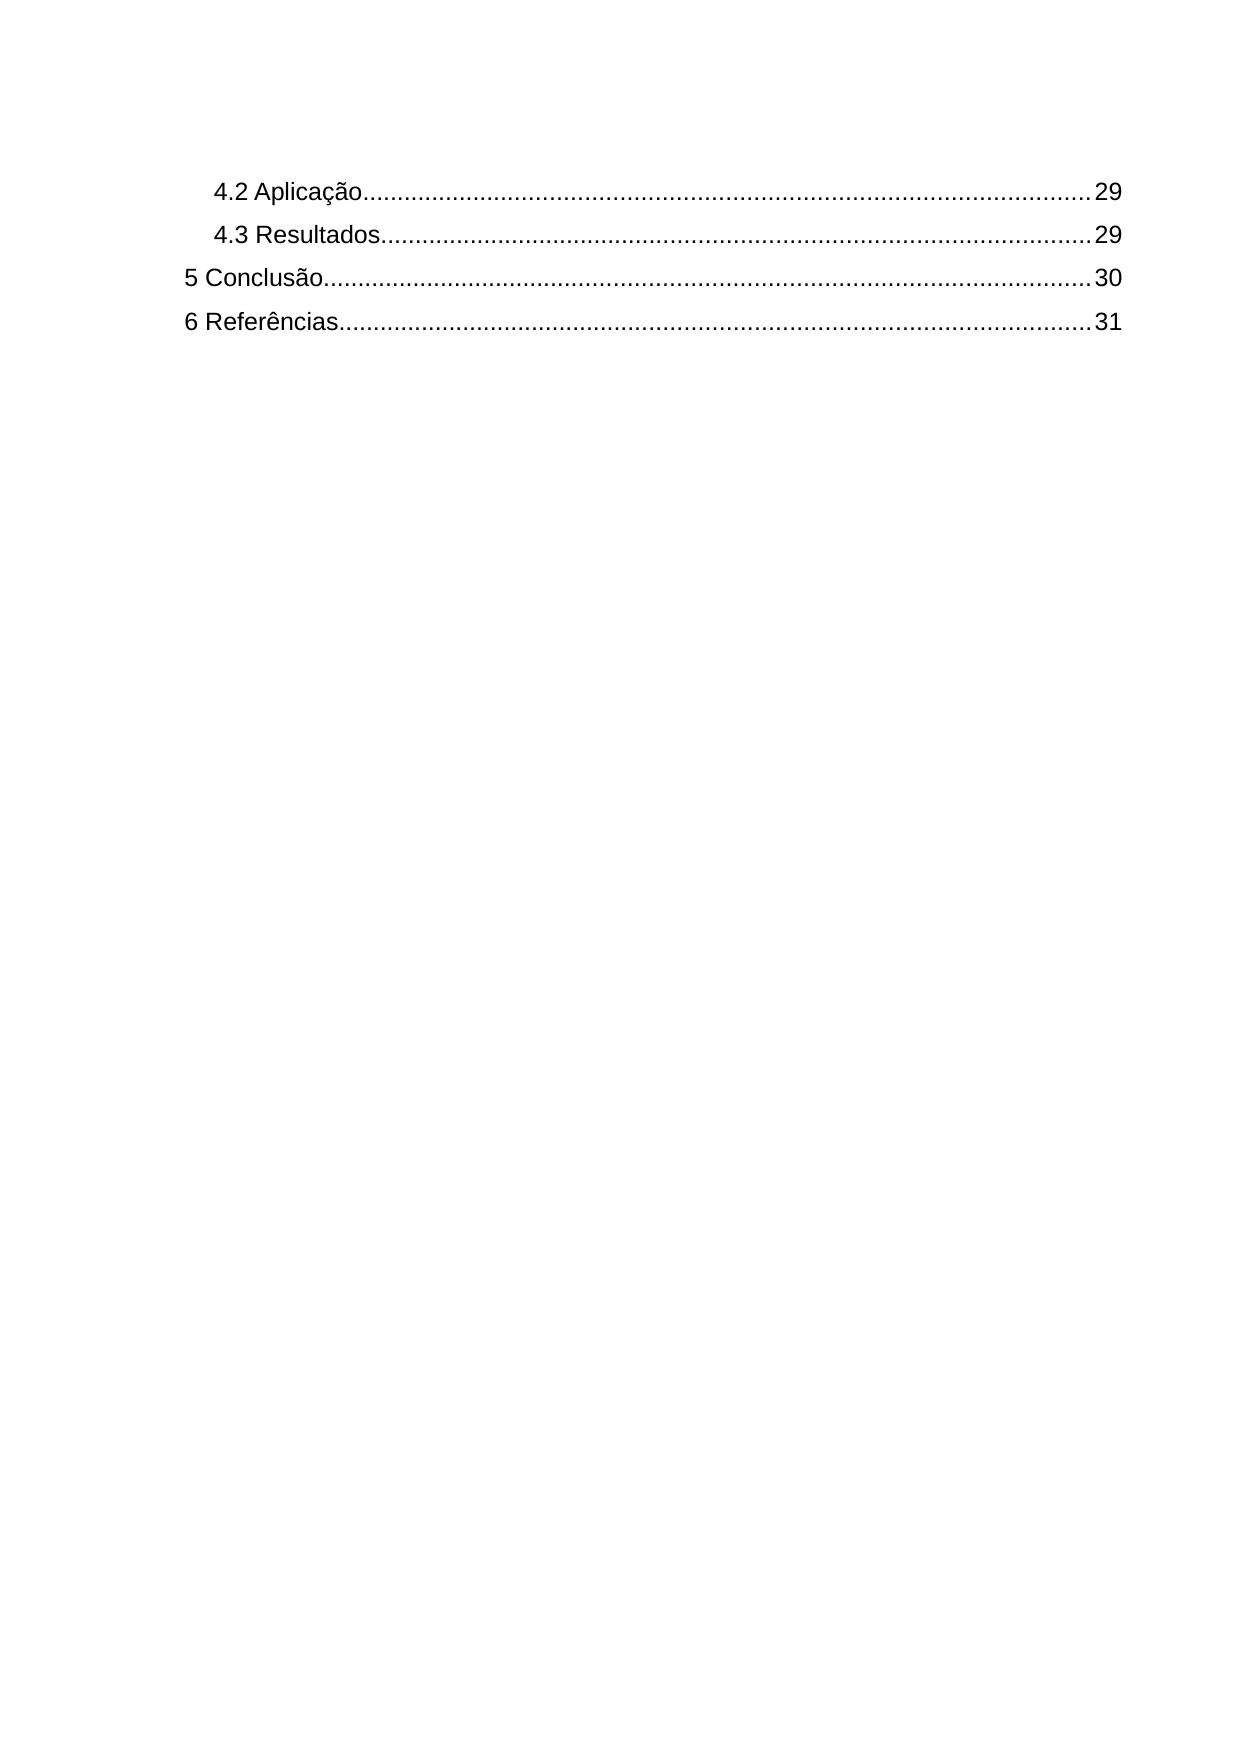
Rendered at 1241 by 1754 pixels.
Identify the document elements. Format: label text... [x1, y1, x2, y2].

text 6 Referências 31 [177, 307, 1122, 335]
text 4.3 Resultados 29 [207, 220, 1122, 249]
text 4.2 Aplicação 29 [207, 177, 1122, 206]
text 5 Conclusão 30 [177, 263, 1122, 292]
